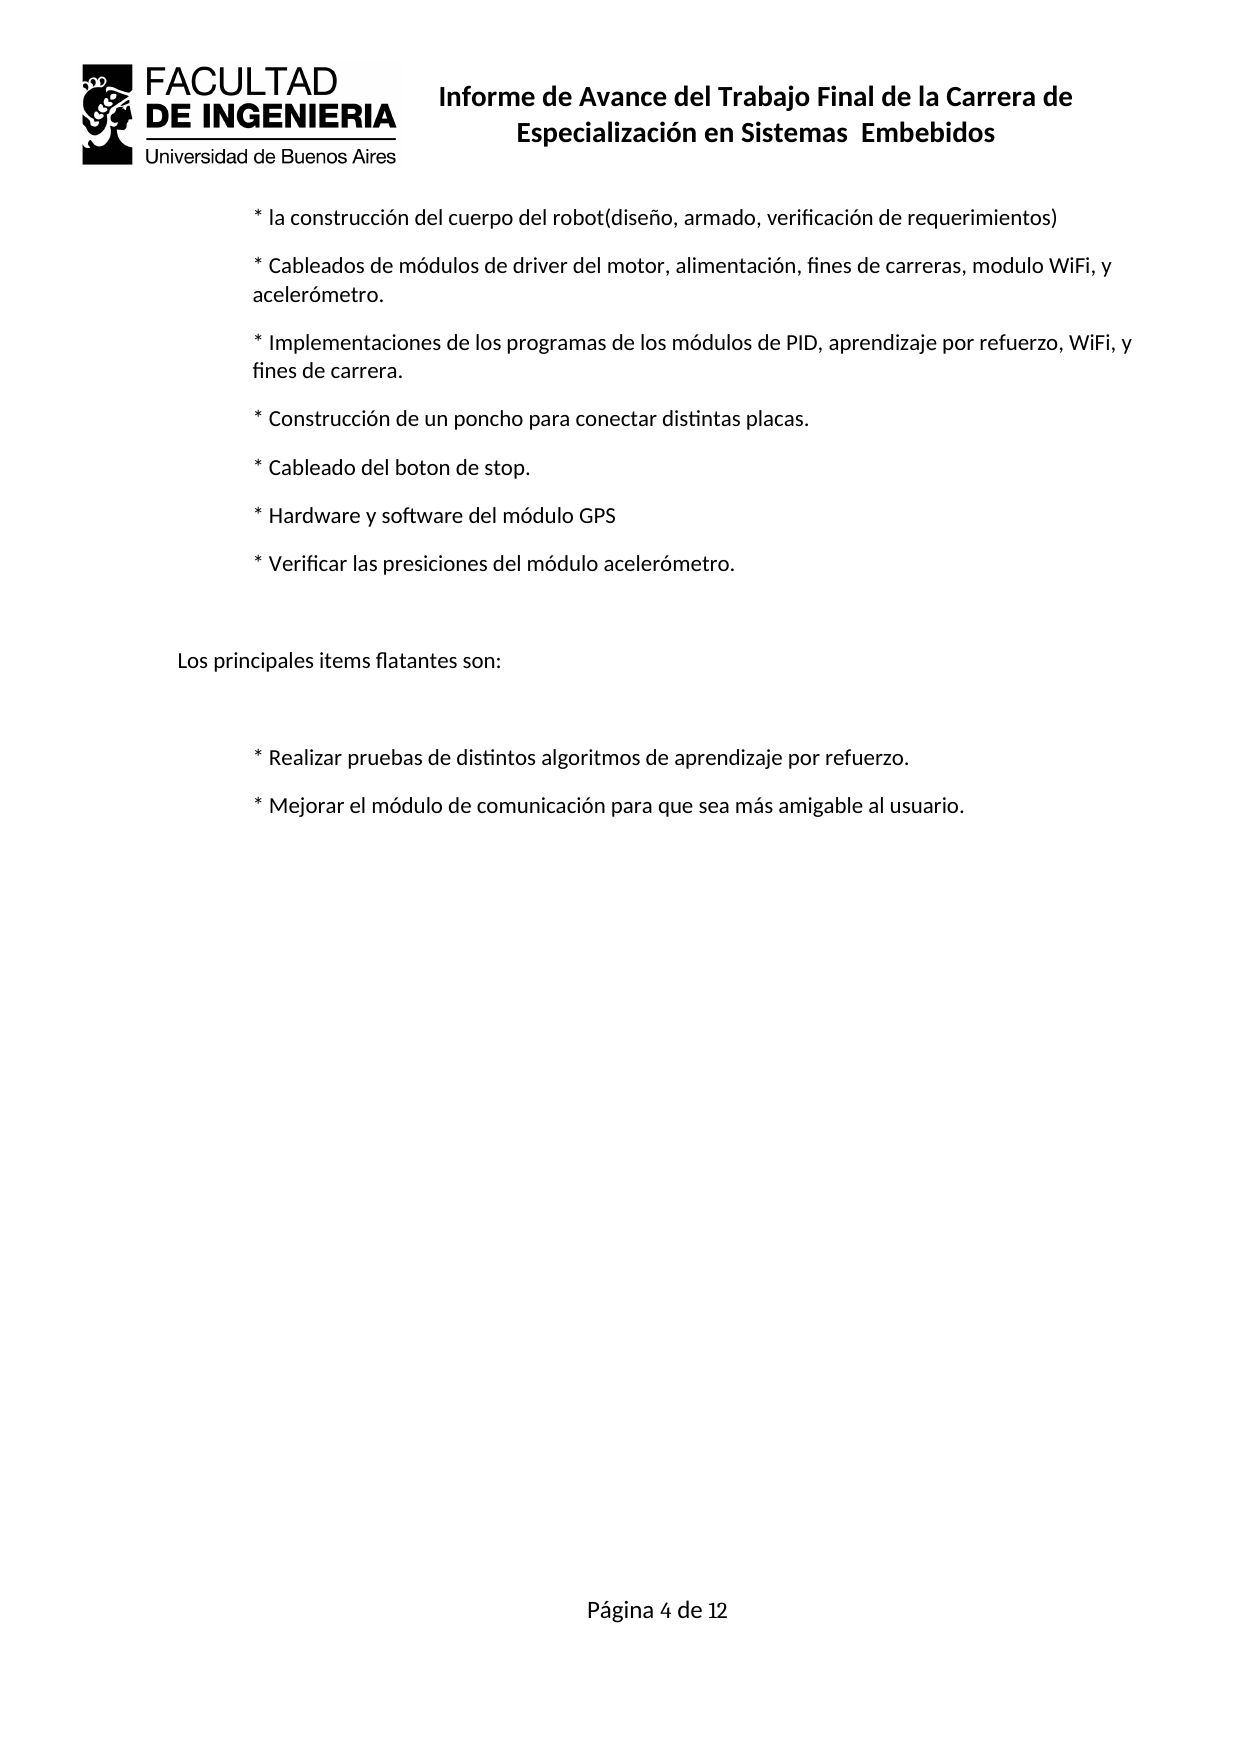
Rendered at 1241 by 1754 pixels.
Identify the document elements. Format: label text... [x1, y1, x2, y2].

text * Realizar pruebas de distintos algoritmos de aprendizaje por refuerzo. [252, 743, 1137, 771]
text * Implementaciones de los programas de los módulos de PID, aprendizaje por refuerzo, WiFi, y fines de carrera. [252, 328, 1137, 384]
text * Cableados de módulos de driver del motor, alimentación, fines de carreras, modulo WiFi, y acelerómetro. [252, 252, 1137, 308]
text * Hardware y software del módulo GPS [252, 501, 1137, 529]
text * Mejorar el módulo de comunicación para que sea más amigable al usuario. [252, 791, 1137, 819]
picture [77, 59, 402, 169]
text * Construcción de un poncho para conectar distintas placas. [252, 404, 1137, 432]
text Los principales items flatantes son: [177, 646, 1137, 674]
text * Cableado del boton de stop. [252, 453, 1137, 481]
text * la construcción del cuerpo del robot(diseño, armado, verificación de requerimientos) [252, 203, 1137, 231]
text * Verificar las presiciones del módulo acelerómetro. [252, 549, 1137, 577]
